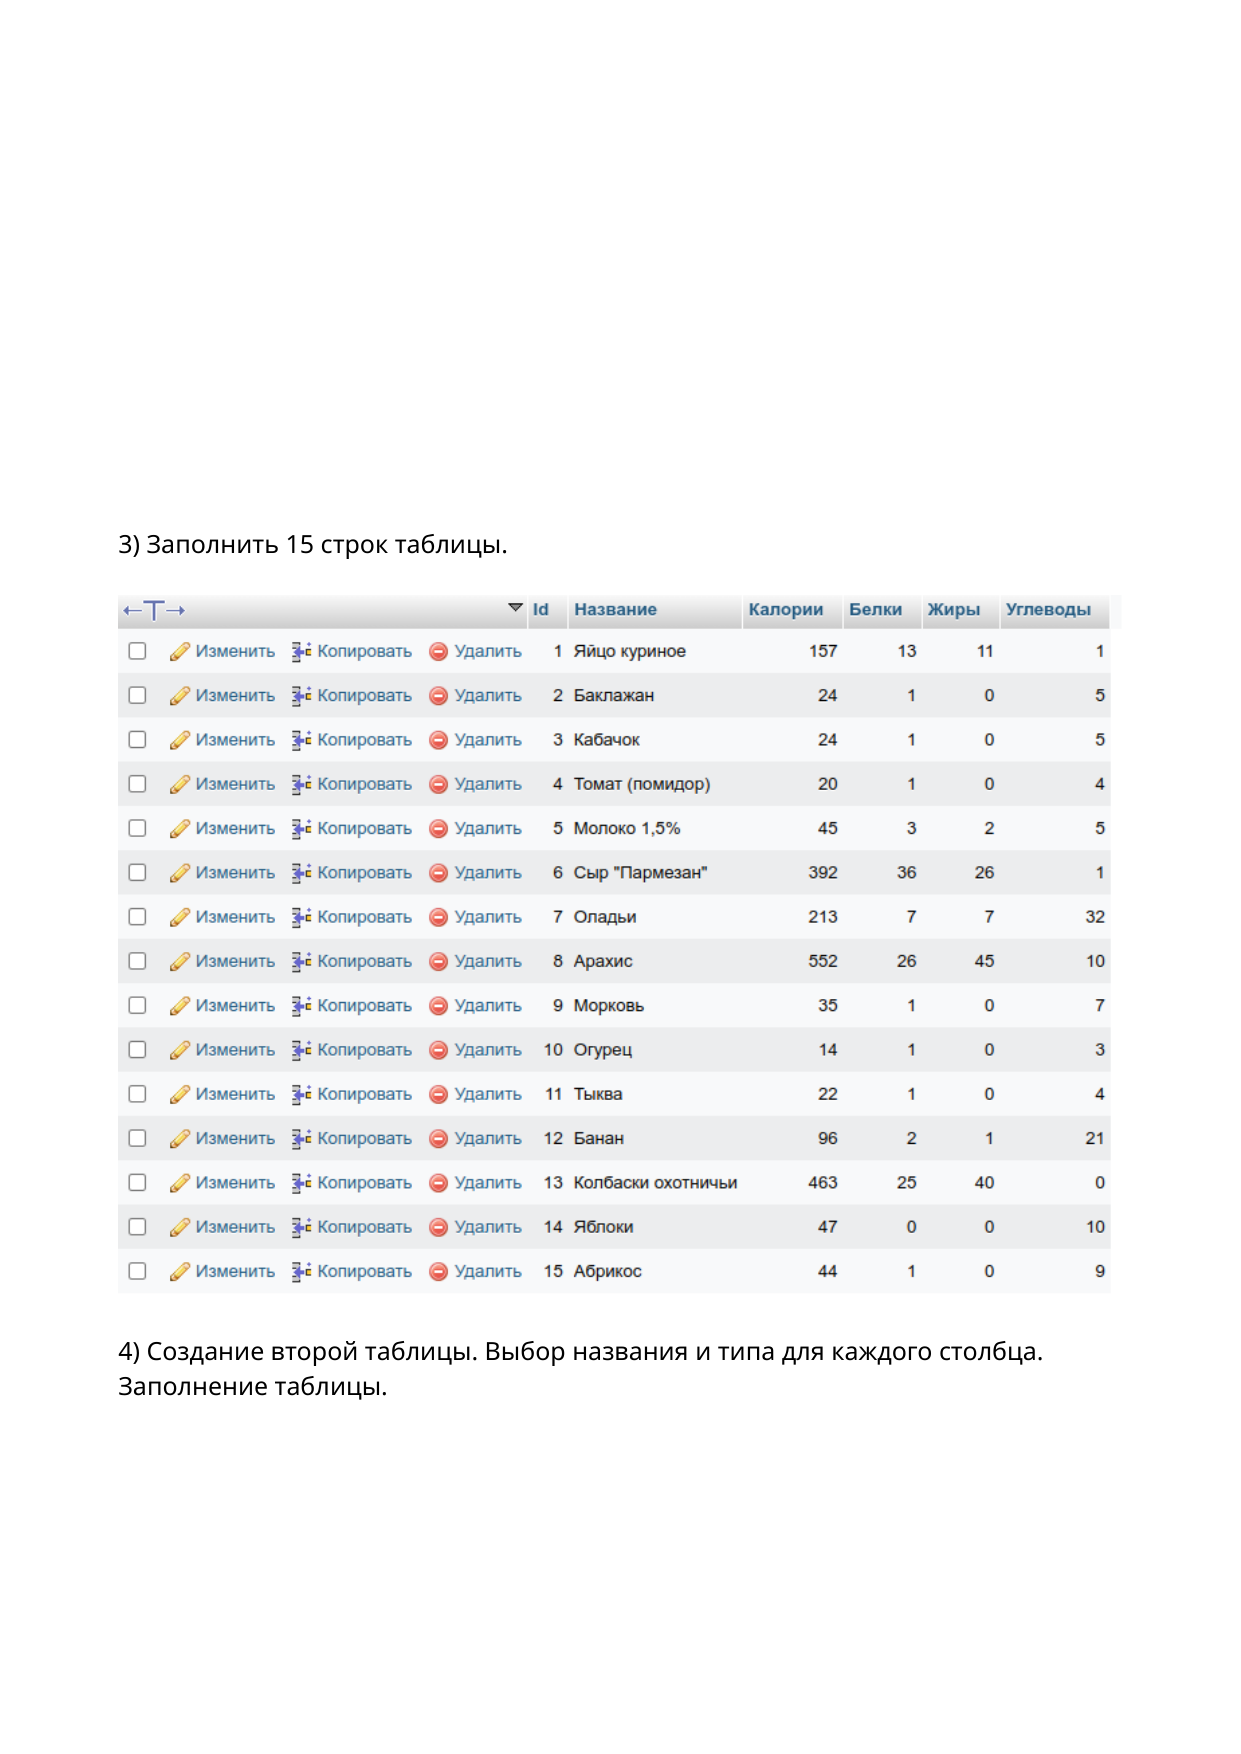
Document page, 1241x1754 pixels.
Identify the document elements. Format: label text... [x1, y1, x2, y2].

text 3) Заполнить 15 строк таблицы. [118, 527, 1122, 561]
text 4) Создание второй таблицы. Выбор названия и типа для каждого столбца. Заполнение таблицы. [118, 1334, 1122, 1402]
picture [118, 595, 1123, 1300]
